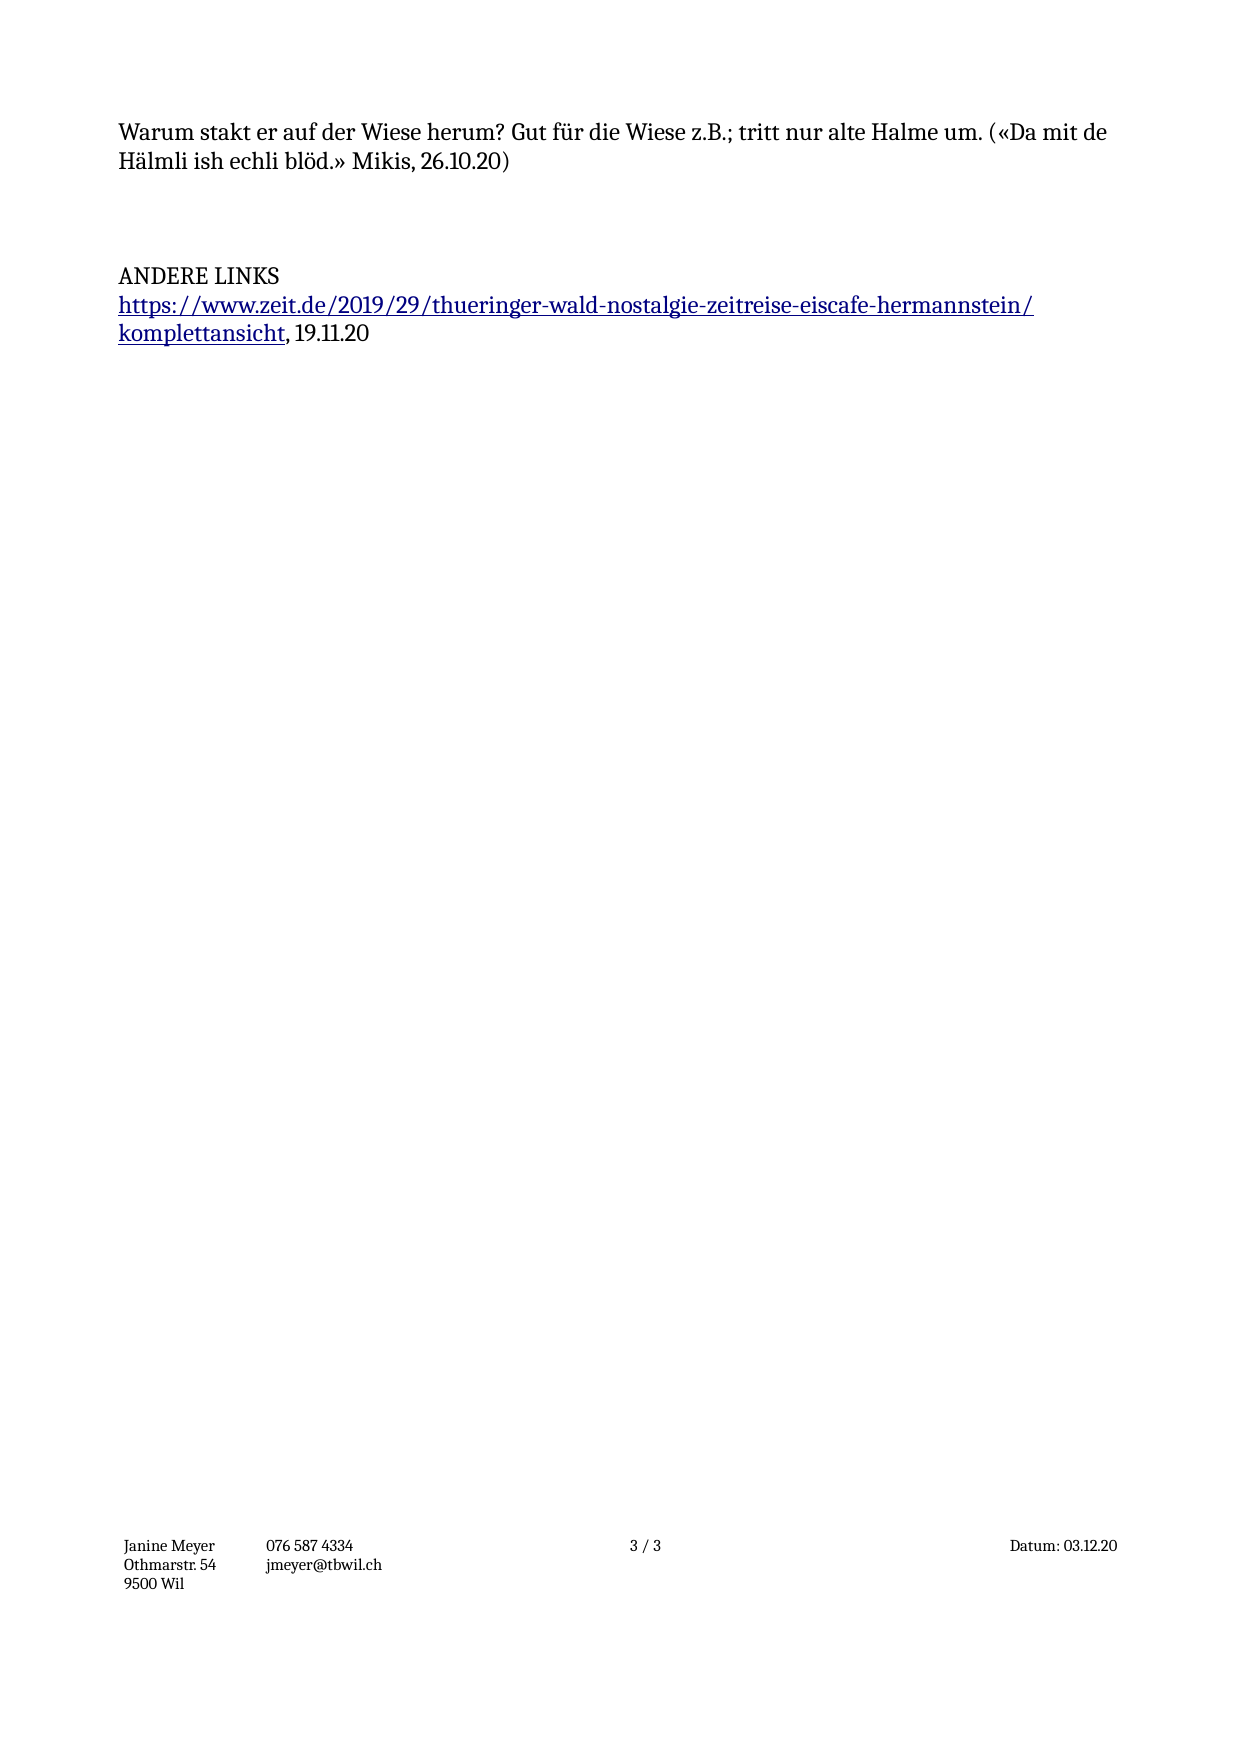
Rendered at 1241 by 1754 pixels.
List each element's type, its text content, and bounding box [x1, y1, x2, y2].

text https://www.zeit.de/2019/29/thueringer-wald-nostalgie-zeitreise-eiscafe-hermannstein/komplettansicht, 19.11.20 [118, 291, 1122, 348]
text Warum stakt er auf der Wiese herum? Gut für die Wiese z.B.; tritt nur alte Halme um. («Da mit de Hälmli ish echli blöd.» Mikis, 26.10.20) [118, 118, 1122, 176]
text ANDERE LINKS [118, 262, 1122, 291]
